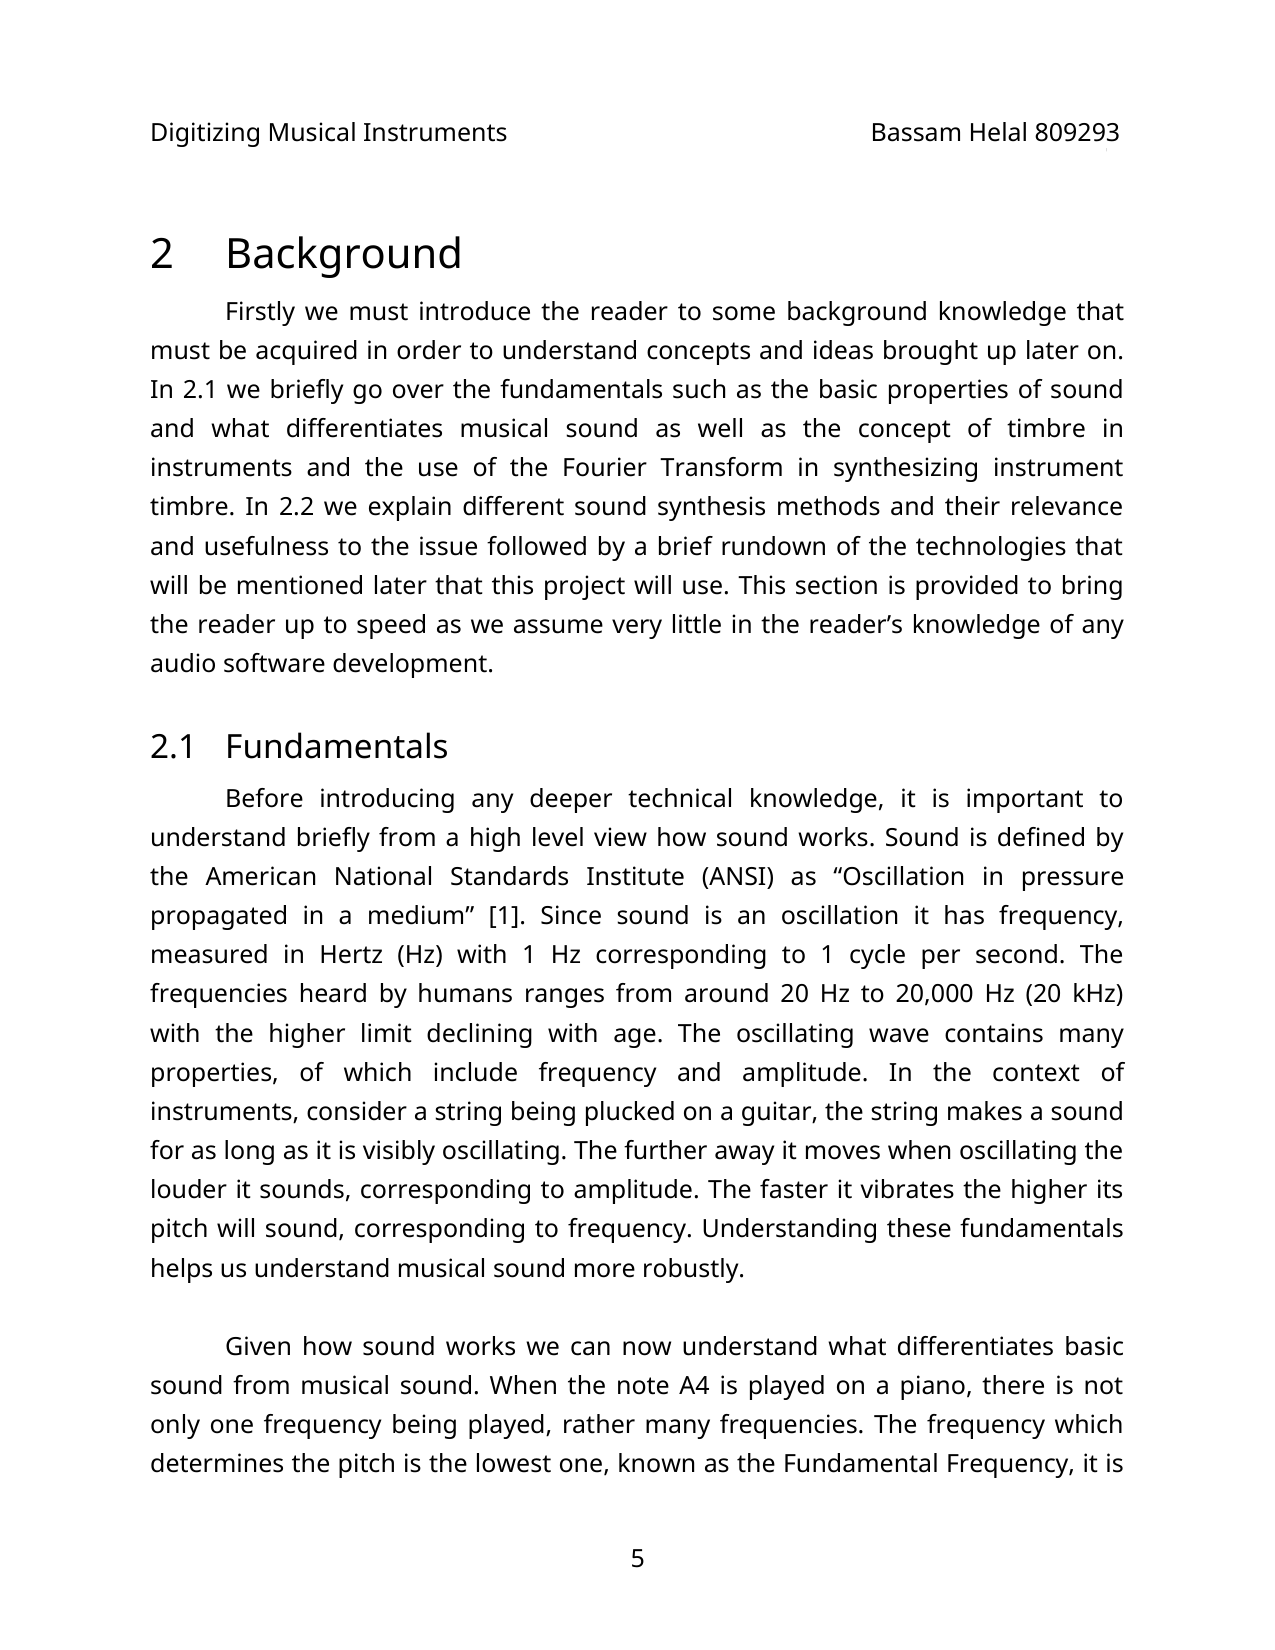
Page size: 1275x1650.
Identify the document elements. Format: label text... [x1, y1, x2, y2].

text Before introducing any deeper technical knowledge, it is important to understand briefly from a high level view how sound works. Sound is defined by the American National Standards Institute (ANSI) as “Oscillation in pressure propagated in a medium” [1]. Since sound is an oscillation it has frequency, measured in Hertz (Hz) with 1 Hz corresponding to 1 cycle per second. The frequencies heard by humans ranges from around 20 Hz to 20,000 Hz (20 kHz) with the higher limit declining with age. The oscillating wave contains many properties, of which include frequency and amplitude. In the context of instruments, consider a string being plucked on a guitar, the string makes a sound for as long as it is visibly oscillating. The further away it moves when oscillating the louder it sounds, corresponding to amplitude. The faster it vibrates the higher its pitch will sound, corresponding to frequency. Understanding these fundamentals helps us understand musical sound more robustly. [150, 780, 1125, 1284]
text Firstly we must introduce the reader to some background knowledge that must be acquired in order to understand concepts and ideas brought up later on. In 2.1 we briefly go over the fundamentals such as the basic properties of sound and what differentiates musical sound as well as the concept of timbre in instruments and the use of the Fourier Transform in synthesizing instrument timbre. In 2.2 we explain different sound synthesis methods and their relevance and usefulness to the issue followed by a brief rundown of the technologies that will be mentioned later that this project will use. This section is provided to bring the reader up to speed as we assume very little in the reader’s knowledge of any audio software development. [150, 293, 1125, 680]
subtitle 2 Background [150, 224, 1125, 281]
subtitle 2.1 Fundamentals [150, 722, 1125, 768]
text Given how sound works we can now understand what differentiates basic sound from musical sound. When the note A4 is played on a piano, there is not only one frequency being played, rather many frequencies. The frequency which determines the pitch is the lowest one, known as the Fundamental Frequency, it is [150, 1329, 1125, 1480]
